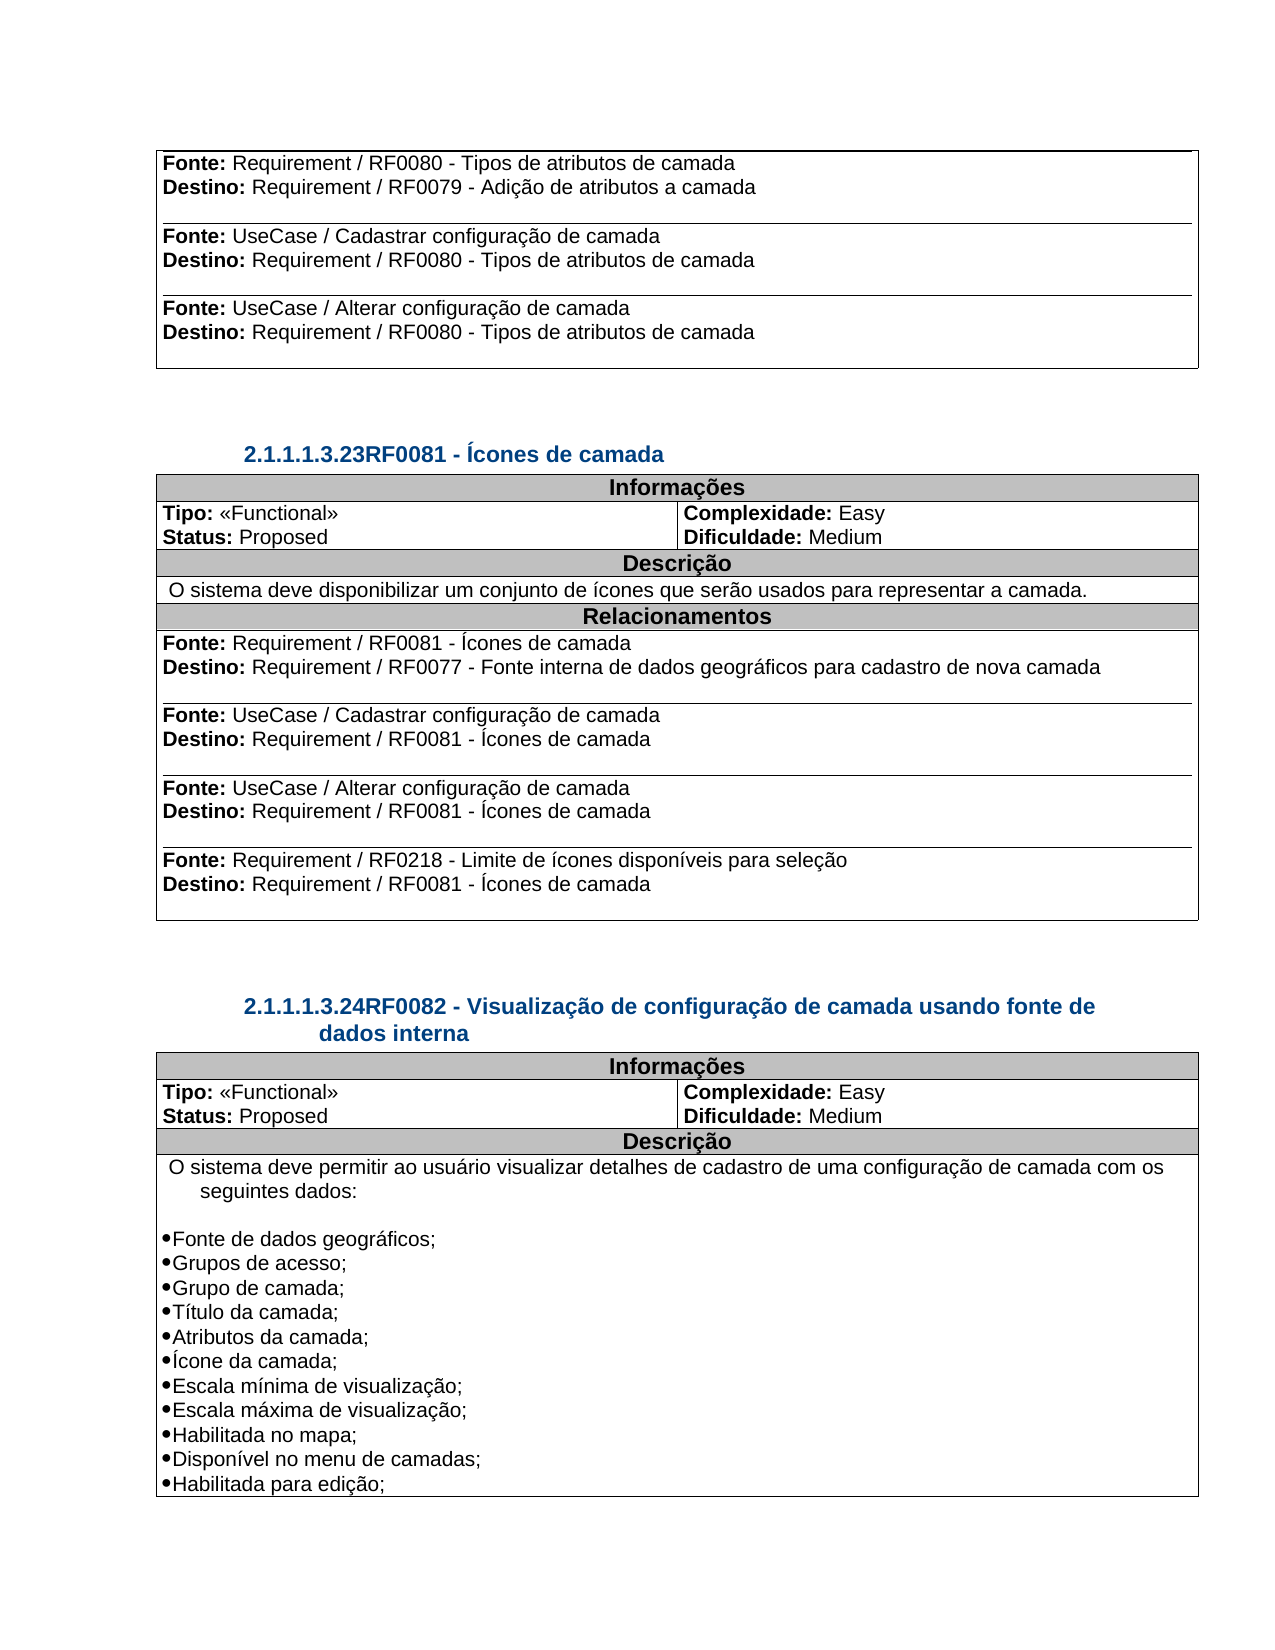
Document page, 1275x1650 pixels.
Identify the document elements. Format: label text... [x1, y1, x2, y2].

table_header Informações [157, 1053, 1198, 1079]
table_cell Descrição [157, 550, 1198, 576]
table_cell Tipo: «Functional» Status: Proposed [157, 502, 677, 549]
table_cell O sistema deve permitir ao usuário visualizar detalhes de cadastro de uma configuração de camada com os seguintes dados: Fonte de dados geográficos; Grupos de acesso; Grupo de camada; Título da camada; Atributos da camada; Ícone da camada; Escala mínima de visualização; Escala máxima de visualização; Habilitada no mapa; Disponível no menu de camadas; Habilitada para edição; Disponível para receber postagens. [157, 1155, 1198, 1496]
table_cell Tipo: «Functional» Status: Proposed [157, 1080, 677, 1127]
table_header Fonte: Requirement / RF0080 - Tipos de atributos de camada Destino: Requirement / RF0079 - Adição de atributos a camada [163, 152, 1192, 223]
table_cell [157, 631, 1198, 920]
table_cell [157, 151, 163, 368]
table_cell Fonte: UseCase / Alterar configuração de camada Destino: Requirement / RF0081 - Ícones de camada [163, 776, 1192, 847]
table_cell Fonte: Requirement / RF0218 - Limite de ícones disponíveis para seleção Destino: Requirement / RF0081 - Ícones de camada [163, 848, 1192, 919]
table_header Informações [157, 475, 1198, 501]
table_header Fonte: Requirement / RF0081 - Ícones de camada Destino: Requirement / RF0077 - Fonte interna de dados geográficos para cadastro de nova camada [163, 631, 1192, 702]
table_cell Descrição [157, 1129, 1198, 1154]
table_cell Relacionamentos [157, 604, 1198, 629]
table_cell Fonte: UseCase / Cadastrar configuração de camada Destino: Requirement / RF0081 - Ícones de camada [163, 704, 1192, 775]
table_cell Fonte: UseCase / Cadastrar configuração de camada Destino: Requirement / RF0080 - Tipos de atributos de camada [163, 224, 1192, 295]
table_cell Complexidade: Easy Dificuldade: Medium [678, 1080, 1198, 1127]
list RF0081 - Ícones de camada [244, 441, 1125, 468]
table_cell Complexidade: Easy Dificuldade: Medium [678, 502, 1198, 549]
table_cell O sistema deve disponibilizar um conjunto de ícones que serão usados para representar a camada. [157, 577, 1198, 603]
table_cell Fonte: UseCase / Alterar configuração de camada Destino: Requirement / RF0080 - Tipos de atributos de camada [163, 296, 1192, 368]
table_cell [1192, 151, 1198, 368]
list RF0082 - Visualização de configuração de camada usando fonte de dados interna [244, 993, 1125, 1046]
